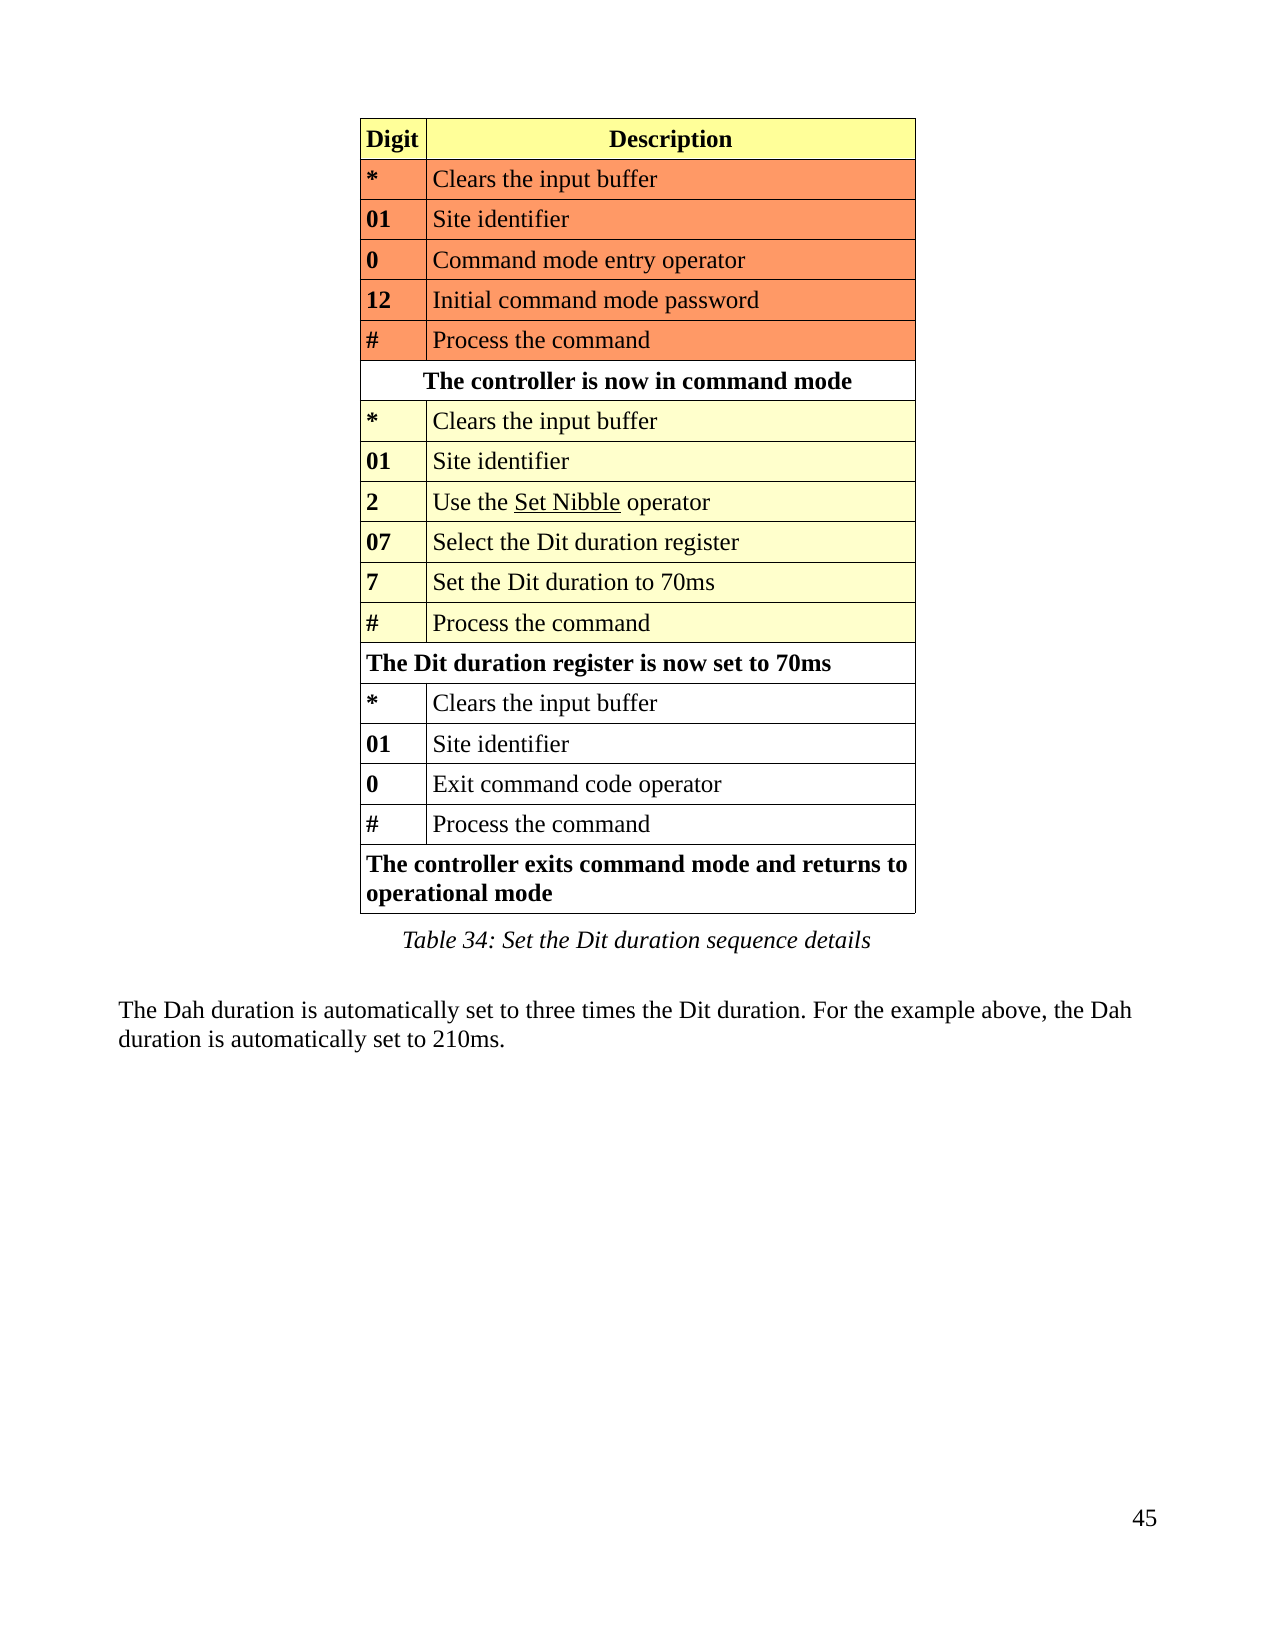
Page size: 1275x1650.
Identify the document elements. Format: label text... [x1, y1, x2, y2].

table_cell * [361, 160, 426, 199]
table_cell Site identifier [427, 200, 915, 239]
table_cell Use the Set Nibble operator [427, 482, 915, 521]
table_cell Clears the input buffer [427, 160, 915, 199]
table_cell Clears the input buffer [427, 401, 915, 441]
table_cell 7 [361, 563, 426, 602]
table_cell Command mode entry operator [427, 240, 915, 279]
table_cell * [361, 401, 426, 441]
text Table 34: Set the Dit duration sequence details [118, 925, 1157, 954]
text The Dah duration is automatically set to three times the Dit duration. For the example above, the Dah duration is automatically set to 210ms. [118, 995, 1157, 1053]
table_cell 12 [361, 280, 426, 320]
table_cell Exit command code operator [427, 764, 915, 803]
table_cell # [361, 321, 426, 360]
table_cell The controller exits command mode and returns to operational mode [361, 845, 915, 913]
table_cell Initial command mode password [427, 280, 915, 320]
table_cell * [361, 684, 426, 723]
table_cell 2 [361, 482, 426, 521]
table_header Description [427, 119, 915, 158]
table_cell Process the command [427, 321, 915, 360]
table_cell Site identifier [427, 442, 915, 481]
table_cell # [361, 805, 426, 844]
table_cell # [361, 603, 426, 642]
table_cell The Dit duration register is now set to 70ms [361, 643, 915, 682]
table_cell Select the Dit duration register [427, 522, 915, 562]
table_cell Clears the input buffer [427, 684, 915, 723]
table_cell 01 [361, 200, 426, 239]
table_cell Process the command [427, 805, 915, 844]
table_cell Set the Dit duration to 70ms [427, 563, 915, 602]
table_cell 0 [361, 240, 426, 279]
table_cell 07 [361, 522, 426, 562]
table_cell 01 [361, 724, 426, 763]
table_cell Site identifier [427, 724, 915, 763]
table_cell Process the command [427, 603, 915, 642]
table_cell The controller is now in command mode [361, 361, 915, 400]
table_cell 0 [361, 764, 426, 803]
table_cell 01 [361, 442, 426, 481]
table_header Digit [361, 119, 426, 158]
